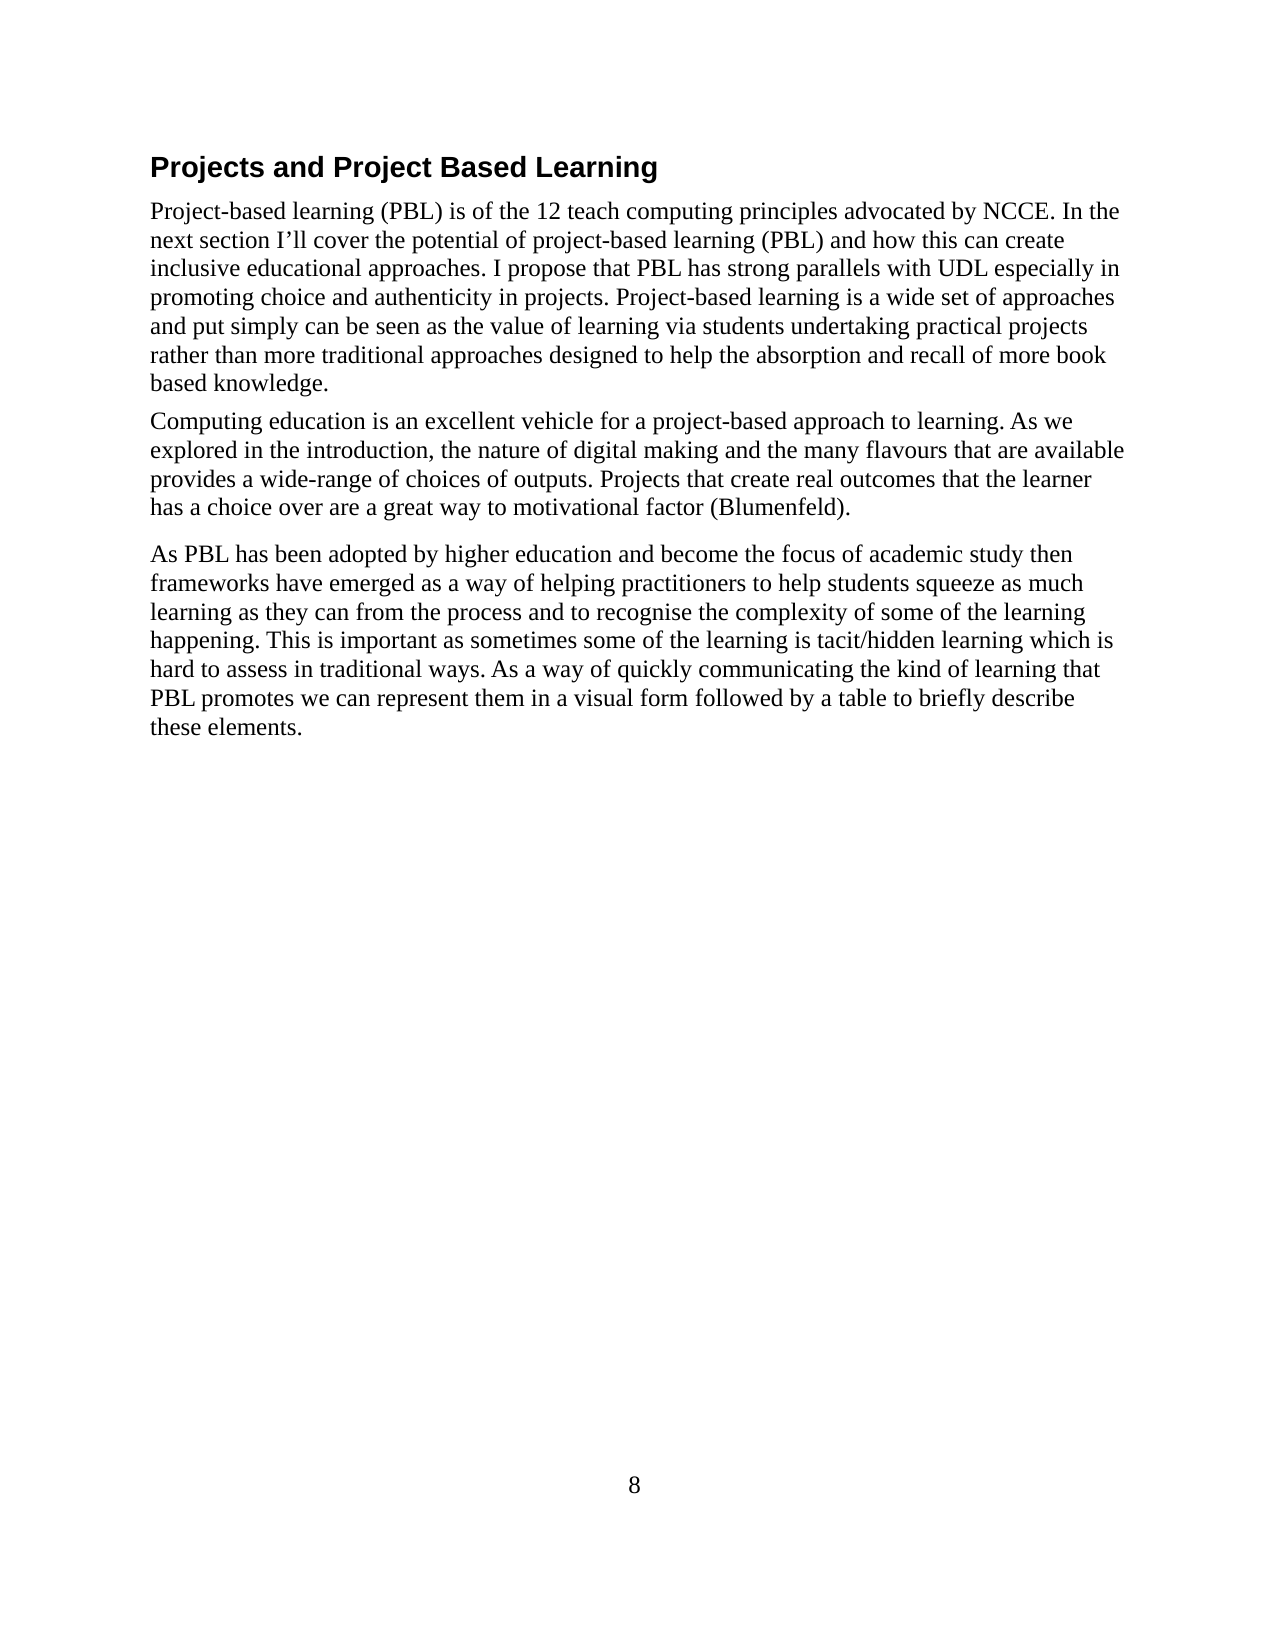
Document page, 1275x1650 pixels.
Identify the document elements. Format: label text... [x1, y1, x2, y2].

text Computing education is an excellent vehicle for a project-based approach to learning. As we explored in the introduction, the nature of digital making and the many flavours that are available provides a wide-range of choices of outputs. Projects that create real outcomes that the learner has a choice over are a great way to motivational factor (Blumenfeld). [150, 406, 1125, 521]
text Project-based learning (PBL) is of the 12 teach computing principles advocated by NCCE. In the next section I’ll cover the potential of project-based learning (PBL) and how this can create inclusive educational approaches. I propose that PBL has strong parallels with UDL especially in promoting choice and authenticity in projects. Project-based learning is a wide set of approaches and put simply can be seen as the value of learning via students undertaking practical projects rather than more traditional approaches designed to help the absorption and recall of more book based knowledge. [150, 196, 1125, 397]
subtitle Projects and Project Based Learning [150, 150, 1125, 183]
text As PBL has been adopted by higher education and become the focus of academic study then frameworks have emerged as a way of helping practitioners to help students squeeze as much learning as they can from the process and to recognise the complexity of some of the learning happening. This is important as sometimes some of the learning is tacit/hidden learning which is hard to assess in traditional ways. As a way of quickly communicating the kind of learning that PBL promotes we can represent them in a visual form followed by a table to briefly describe these elements. [150, 539, 1125, 740]
